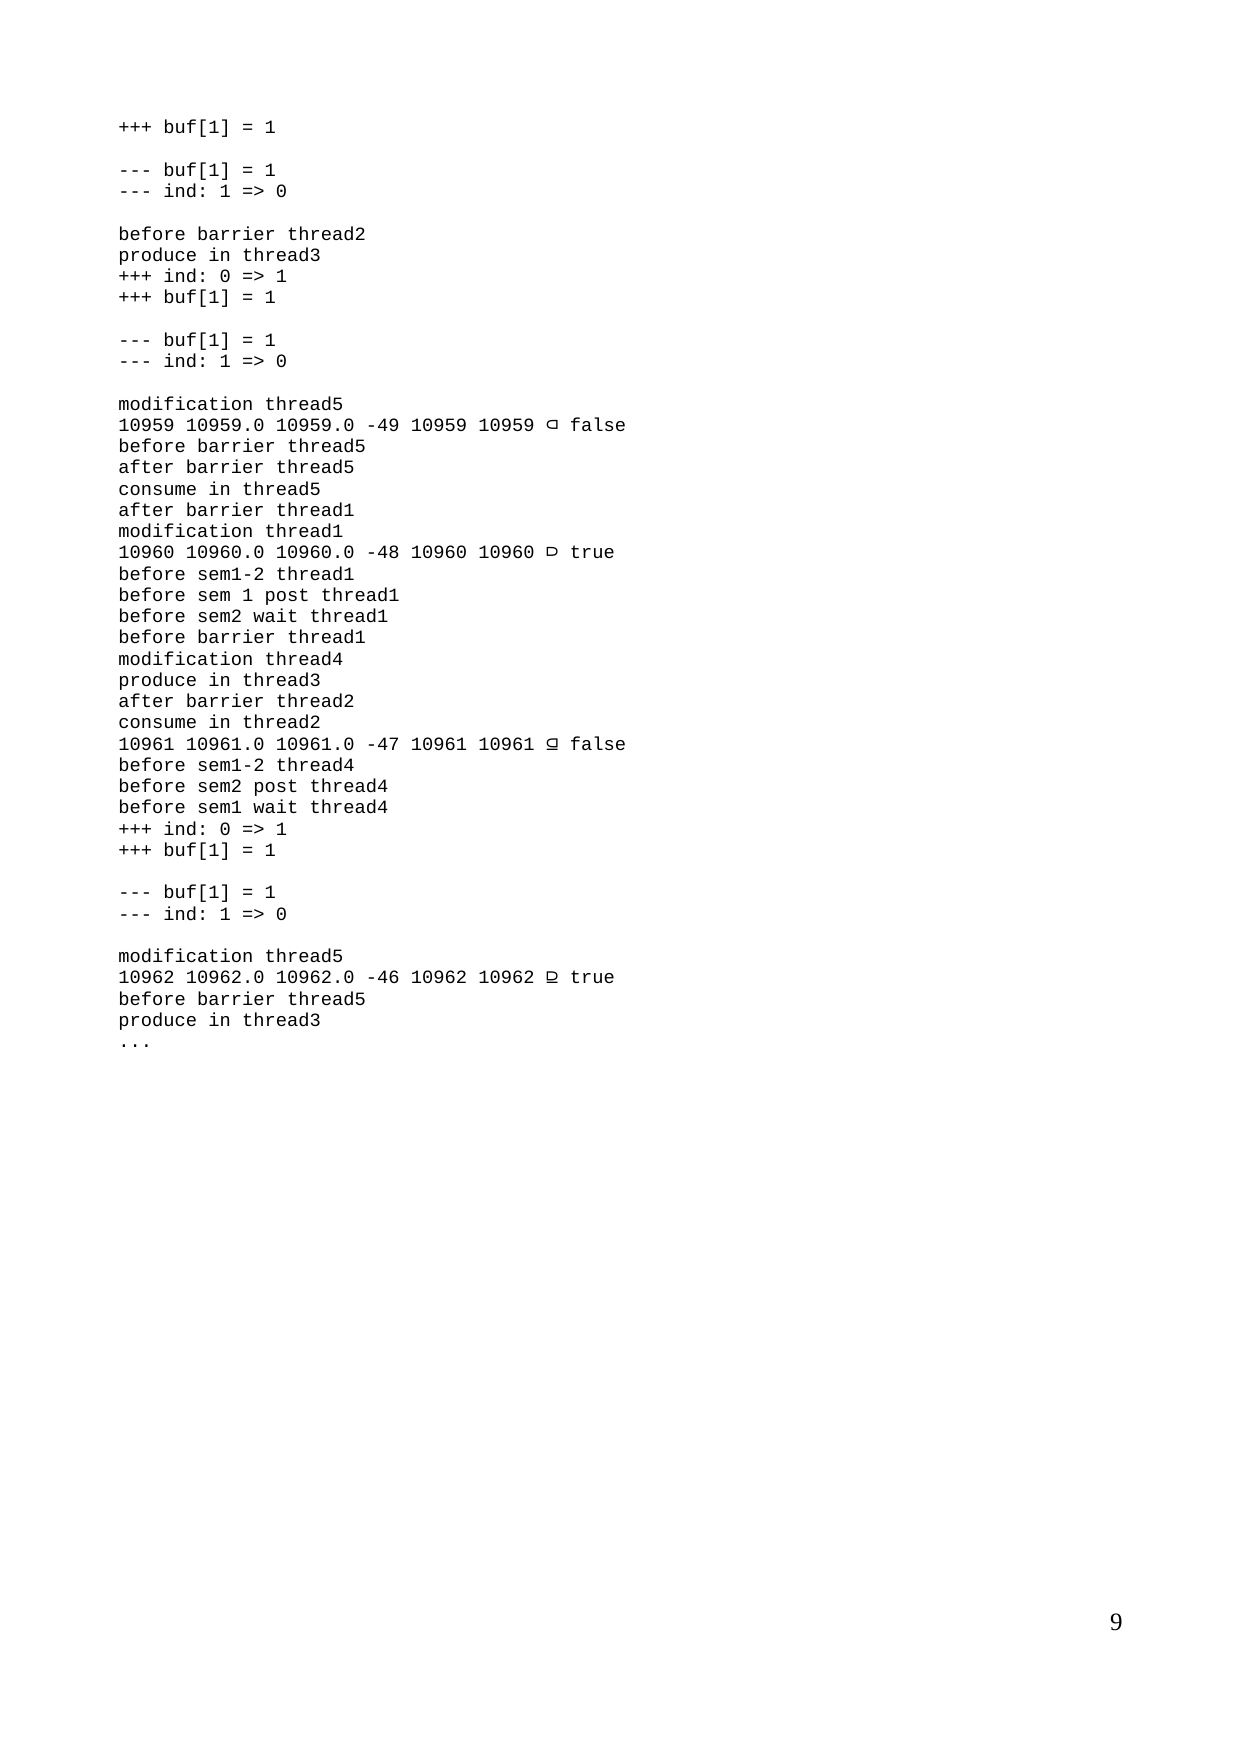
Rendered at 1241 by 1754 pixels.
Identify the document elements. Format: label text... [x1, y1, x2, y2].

text before sem 1 post thread1 [118, 586, 1122, 607]
text --- buf[1] = 1 [118, 883, 1122, 904]
text before barrier thread5 [118, 437, 1122, 458]
text +++ buf[1] = 1 [118, 118, 1122, 139]
text --- ind: 1 => 0 [118, 352, 1122, 373]
text +++ buf[1] = 1 [118, 841, 1122, 862]
text 10960 10960.0 10960.0 -48 10960 10960 ⫐ true [118, 543, 1122, 564]
text modification thread1 [118, 522, 1122, 543]
text before sem1-2 thread4 [118, 756, 1122, 777]
text 10959 10959.0 10959.0 -49 10959 10959 ⫏ false [118, 416, 1122, 437]
text produce in thread3 [118, 1011, 1122, 1032]
text before barrier thread1 [118, 628, 1122, 649]
text before barrier thread5 [118, 989, 1122, 1011]
text before sem1 wait thread4 [118, 798, 1122, 819]
text 10961 10961.0 10961.0 -47 10961 10961 ⫑ false [118, 734, 1122, 756]
text --- buf[1] = 1 [118, 161, 1122, 182]
text before barrier thread2 [118, 224, 1122, 246]
text produce in thread3 [118, 246, 1122, 267]
text modification thread5 [118, 947, 1122, 968]
text before sem2 wait thread1 [118, 607, 1122, 628]
text after barrier thread1 [118, 501, 1122, 522]
text produce in thread3 [118, 671, 1122, 692]
text after barrier thread5 [118, 458, 1122, 479]
text before sem2 post thread4 [118, 777, 1122, 798]
text modification thread4 [118, 649, 1122, 671]
text ... [118, 1032, 1122, 1053]
text +++ ind: 0 => 1 [118, 267, 1122, 288]
text after barrier thread2 [118, 692, 1122, 713]
text modification thread5 [118, 394, 1122, 416]
text 10962 10962.0 10962.0 -46 10962 10962 ⫒ true [118, 968, 1122, 989]
text --- ind: 1 => 0 [118, 182, 1122, 203]
text consume in thread5 [118, 479, 1122, 501]
text before sem1-2 thread1 [118, 564, 1122, 586]
text +++ ind: 0 => 1 [118, 819, 1122, 841]
text --- buf[1] = 1 [118, 331, 1122, 352]
text consume in thread2 [118, 713, 1122, 734]
text +++ buf[1] = 1 [118, 288, 1122, 309]
text --- ind: 1 => 0 [118, 904, 1122, 926]
